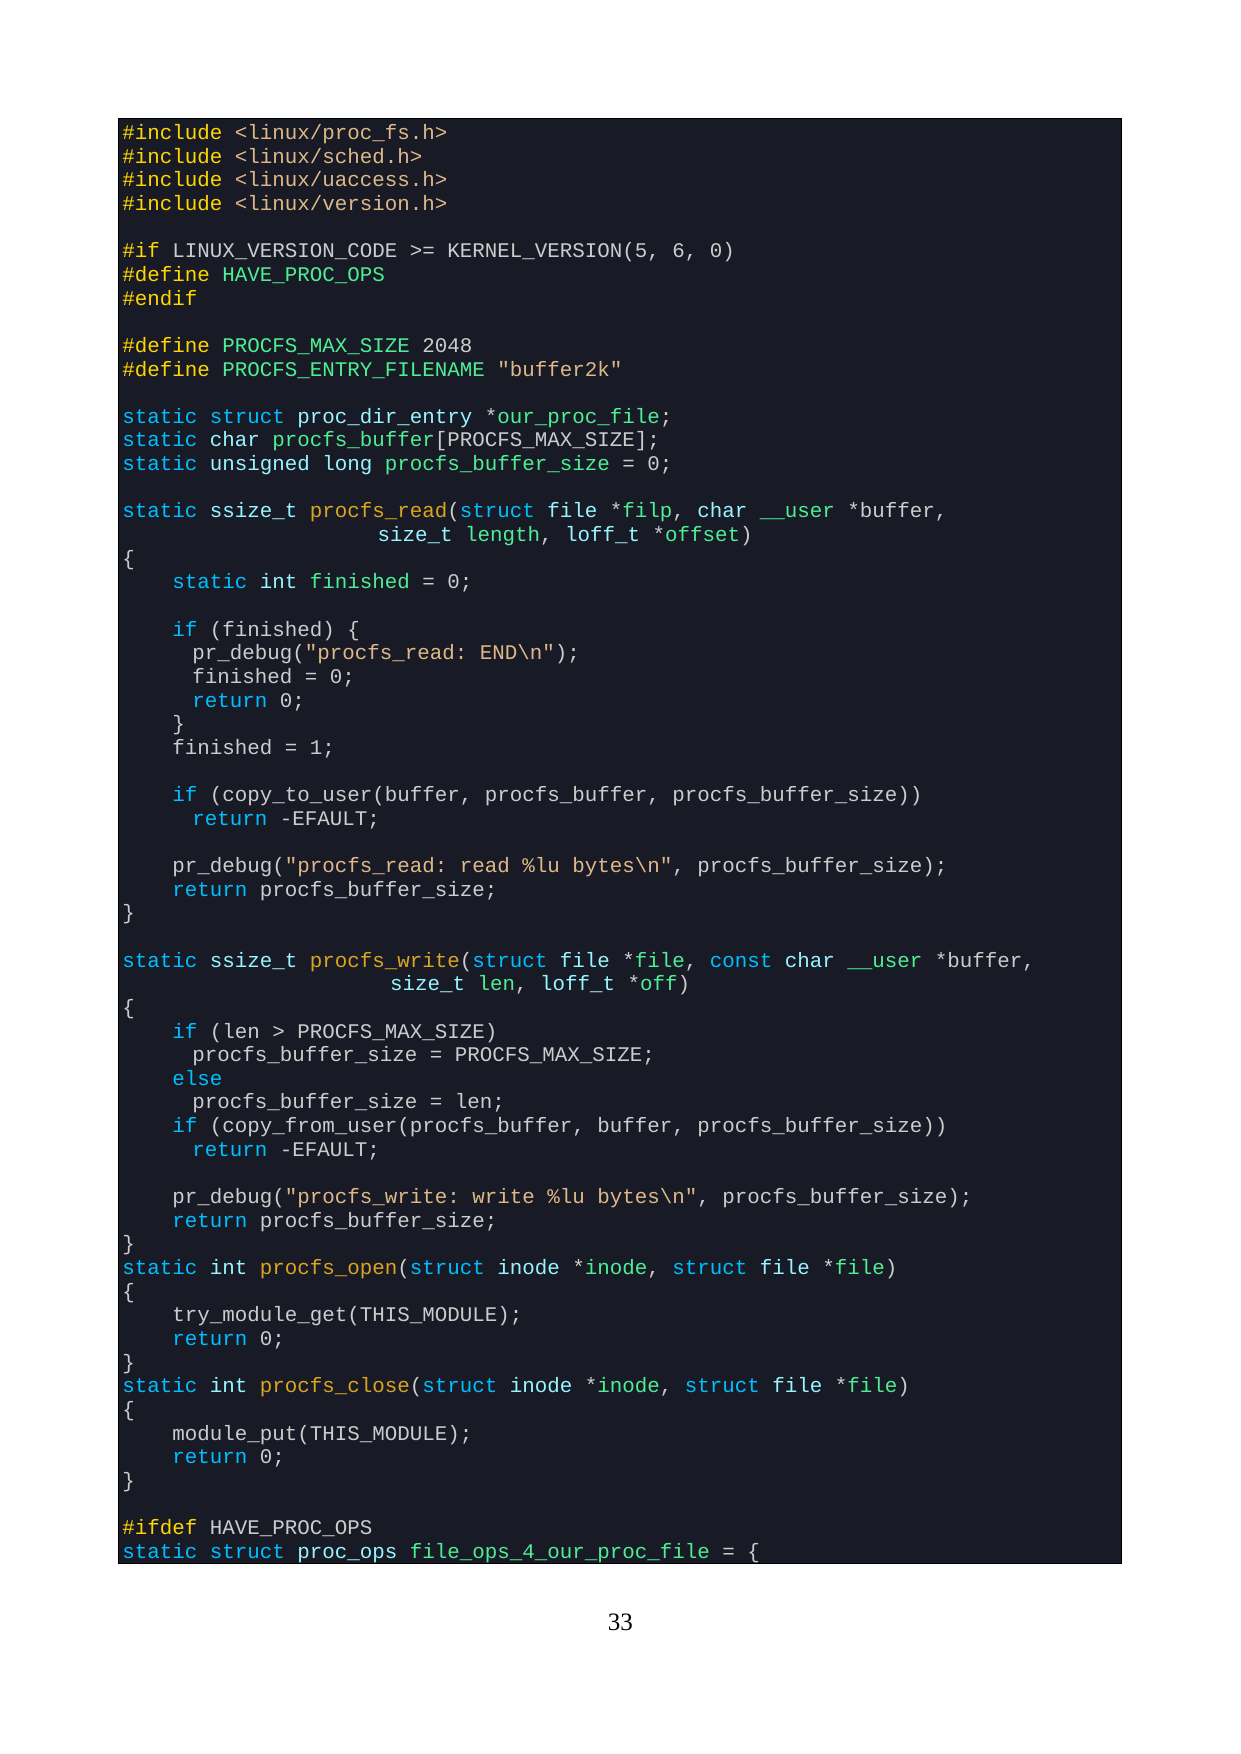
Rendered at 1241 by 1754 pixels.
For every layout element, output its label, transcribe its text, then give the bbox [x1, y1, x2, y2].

text static int procfs_open(struct inode *inode, struct file *file) [119, 1253, 1121, 1277]
text #include <linux/version.h> [119, 189, 1121, 213]
text if (copy_from_user(procfs_buffer, buffer, procfs_buffer_size)) [119, 1111, 1121, 1135]
text static int finished = 0; [119, 567, 1121, 591]
text return -EFAULT; [119, 1135, 1121, 1158]
text static struct proc_ops file_ops_4_our_proc_file = { [119, 1537, 1121, 1563]
text #define PROCFS_ENTRY_FILENAME "buffer2k" [119, 354, 1121, 378]
text module_put(THIS_MODULE); [119, 1419, 1121, 1442]
text return procfs_buffer_size; [119, 875, 1121, 898]
text if (len > PROCFS_MAX_SIZE) [119, 1017, 1121, 1040]
text } [119, 1229, 1121, 1253]
text } [119, 709, 1121, 733]
text return 0; [119, 1442, 1121, 1466]
text return -EFAULT; [119, 804, 1121, 827]
text static ssize_t procfs_write(struct file *file, const char __user *buffer, [119, 946, 1121, 969]
text static unsigned long procfs_buffer_size = 0; [119, 449, 1121, 473]
text pr_debug("procfs_read: read %lu bytes\n", procfs_buffer_size); [119, 851, 1121, 875]
text static int procfs_close(struct inode *inode, struct file *file) [119, 1371, 1121, 1395]
text #if LINUX_VERSION_CODE >= KERNEL_VERSION(5, 6, 0) [119, 236, 1121, 260]
text #ifdef HAVE_PROC_OPS [119, 1513, 1121, 1537]
text if (finished) { [119, 615, 1121, 638]
text else [119, 1064, 1121, 1088]
text #include <linux/uaccess.h> [119, 165, 1121, 189]
text #include <linux/sched.h> [119, 142, 1121, 165]
text #include <linux/proc_fs.h> [119, 119, 1121, 142]
text } [119, 1466, 1121, 1489]
text #define HAVE_PROC_OPS [119, 260, 1121, 284]
text return 0; [119, 1324, 1121, 1348]
text try_module_get(THIS_MODULE); [119, 1300, 1121, 1324]
text } [119, 1348, 1121, 1371]
text size_t length, loff_t *offset) [119, 520, 1121, 544]
text return 0; [119, 686, 1121, 709]
text pr_debug("procfs_read: END\n"); [119, 638, 1121, 662]
text procfs_buffer_size = PROCFS_MAX_SIZE; [119, 1040, 1121, 1064]
text #define PROCFS_MAX_SIZE 2048 [119, 331, 1121, 354]
text static ssize_t procfs_read(struct file *filp, char __user *buffer, [119, 496, 1121, 520]
text static char procfs_buffer[PROCFS_MAX_SIZE]; [119, 426, 1121, 449]
text return procfs_buffer_size; [119, 1206, 1121, 1229]
text finished = 0; [119, 662, 1121, 686]
text pr_debug("procfs_write: write %lu bytes\n", procfs_buffer_size); [119, 1182, 1121, 1206]
text { [119, 544, 1121, 567]
text { [119, 1395, 1121, 1419]
text finished = 1; [119, 733, 1121, 757]
text { [119, 993, 1121, 1017]
text static struct proc_dir_entry *our_proc_file; [119, 402, 1121, 426]
text } [119, 898, 1121, 922]
text #endif [119, 284, 1121, 307]
text size_t len, loff_t *off) [119, 969, 1121, 993]
text { [119, 1277, 1121, 1300]
text if (copy_to_user(buffer, procfs_buffer, procfs_buffer_size)) [119, 780, 1121, 804]
text procfs_buffer_size = len; [119, 1088, 1121, 1111]
